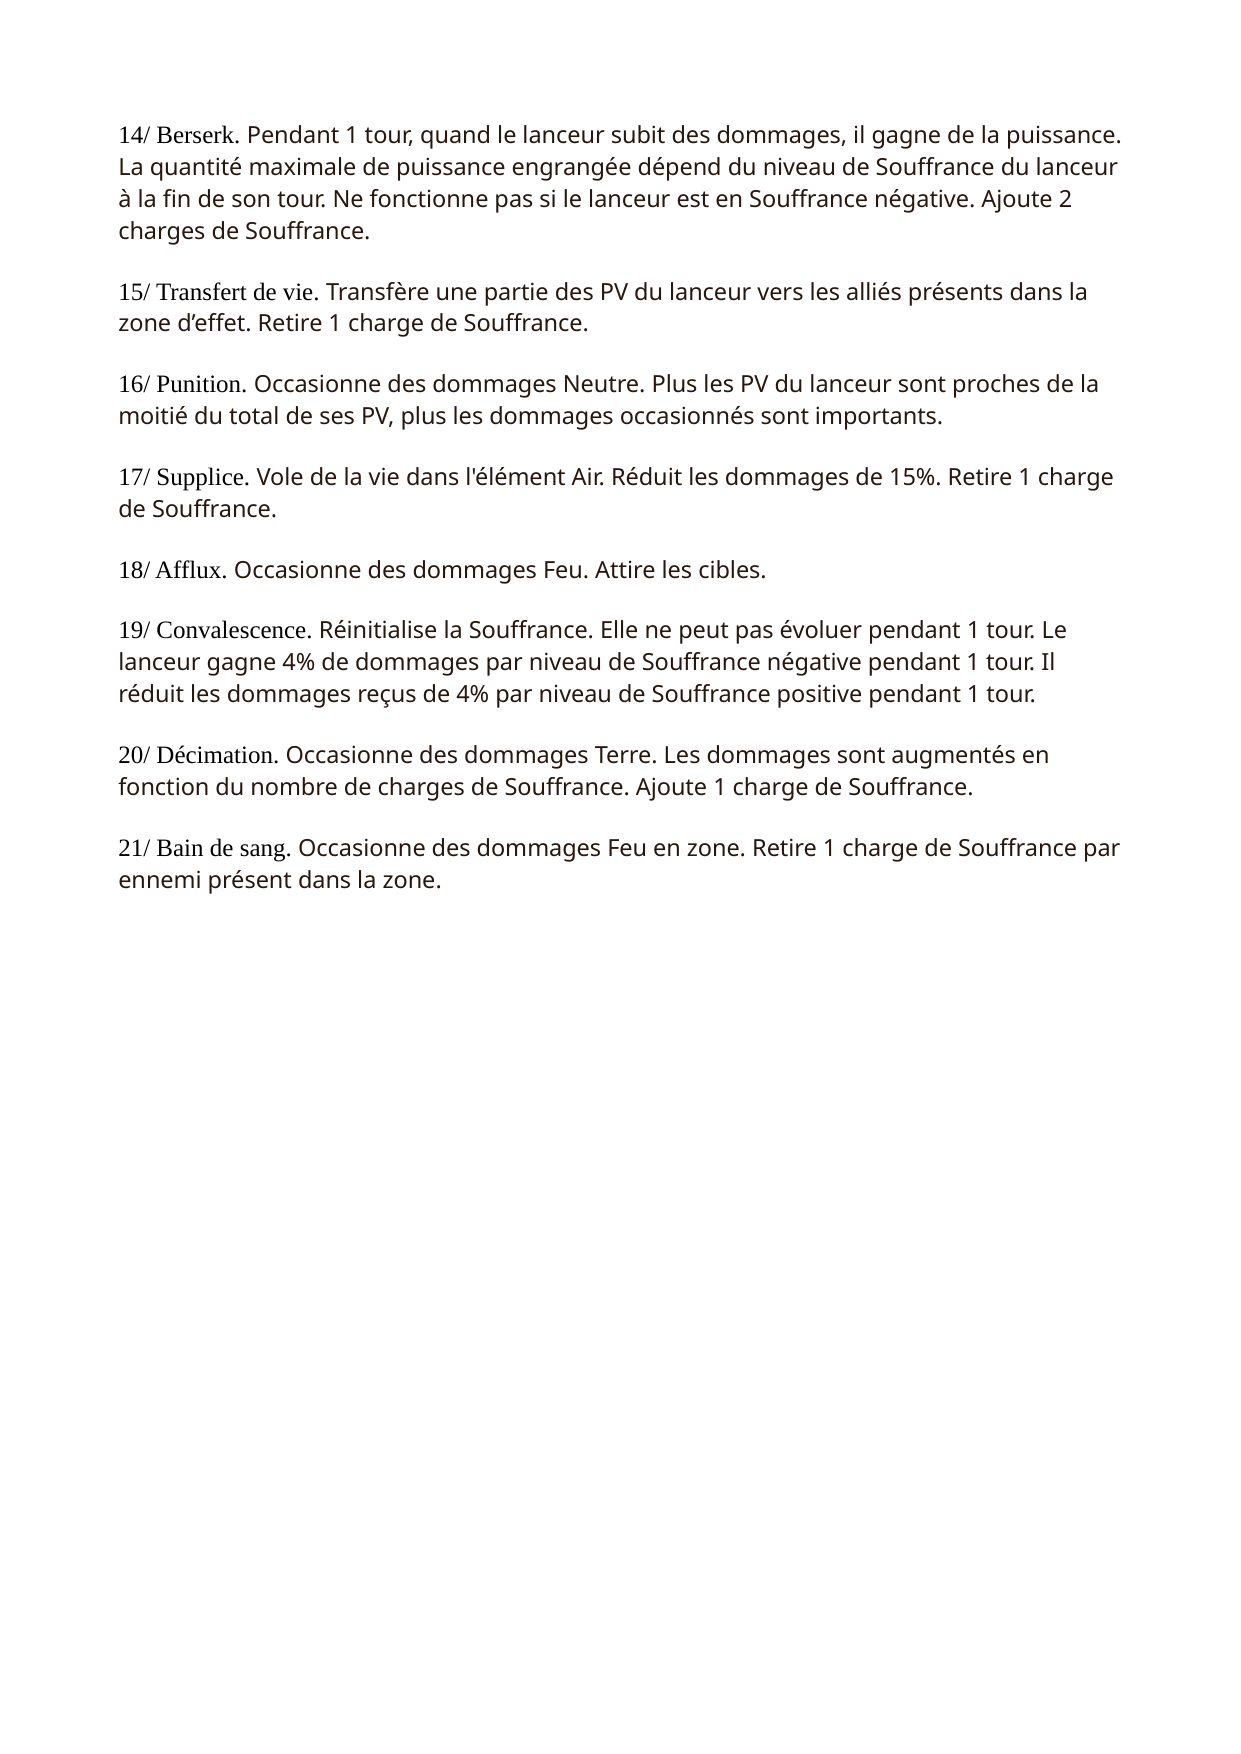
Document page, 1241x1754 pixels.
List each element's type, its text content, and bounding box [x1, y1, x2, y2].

text 15/ Transfert de vie. Transfère une partie des PV du lanceur vers les alliés présents dans la zone d’effet. Retire 1 charge de Souffrance. [118, 275, 1122, 339]
text 21/ Bain de sang. Occasionne des dommages Feu en zone. Retire 1 charge de Souffrance par ennemi présent dans la zone. [118, 831, 1122, 895]
text 17/ Supplice. Vole de la vie dans l'élément Air. Réduit les dommages de 15%. Retire 1 charge de Souffrance. [118, 460, 1122, 524]
text 14/ Berserk. Pendant 1 tour, quand le lanceur subit des dommages, il gagne de la puissance. La quantité maximale de puissance engrangée dépend du niveau de Souffrance du lanceur à la fin de son tour. Ne fonctionne pas si le lanceur est en Souffrance négative. Ajoute 2 charges de Souffrance. [118, 118, 1122, 246]
text 19/ Convalescence. Réinitialise la Souffrance. Elle ne peut pas évoluer pendant 1 tour. Le lanceur gagne 4% de dommages par niveau de Souffrance négative pendant 1 tour. Il réduit les dommages reçus de 4% par niveau de Souffrance positive pendant 1 tour. [118, 614, 1122, 709]
text 20/ Décimation. Occasionne des dommages Terre. Les dommages sont augmentés en fonction du nombre de charges de Souffrance. Ajoute 1 charge de Souffrance. [118, 738, 1122, 802]
text 18/ Afflux. Occasionne des dommages Feu. Attire les cibles. [118, 553, 1122, 585]
text 16/ Punition. Occasionne des dommages Neutre. Plus les PV du lanceur sont proches de la moitié du total de ses PV, plus les dommages occasionnés sont importants. [118, 367, 1122, 431]
